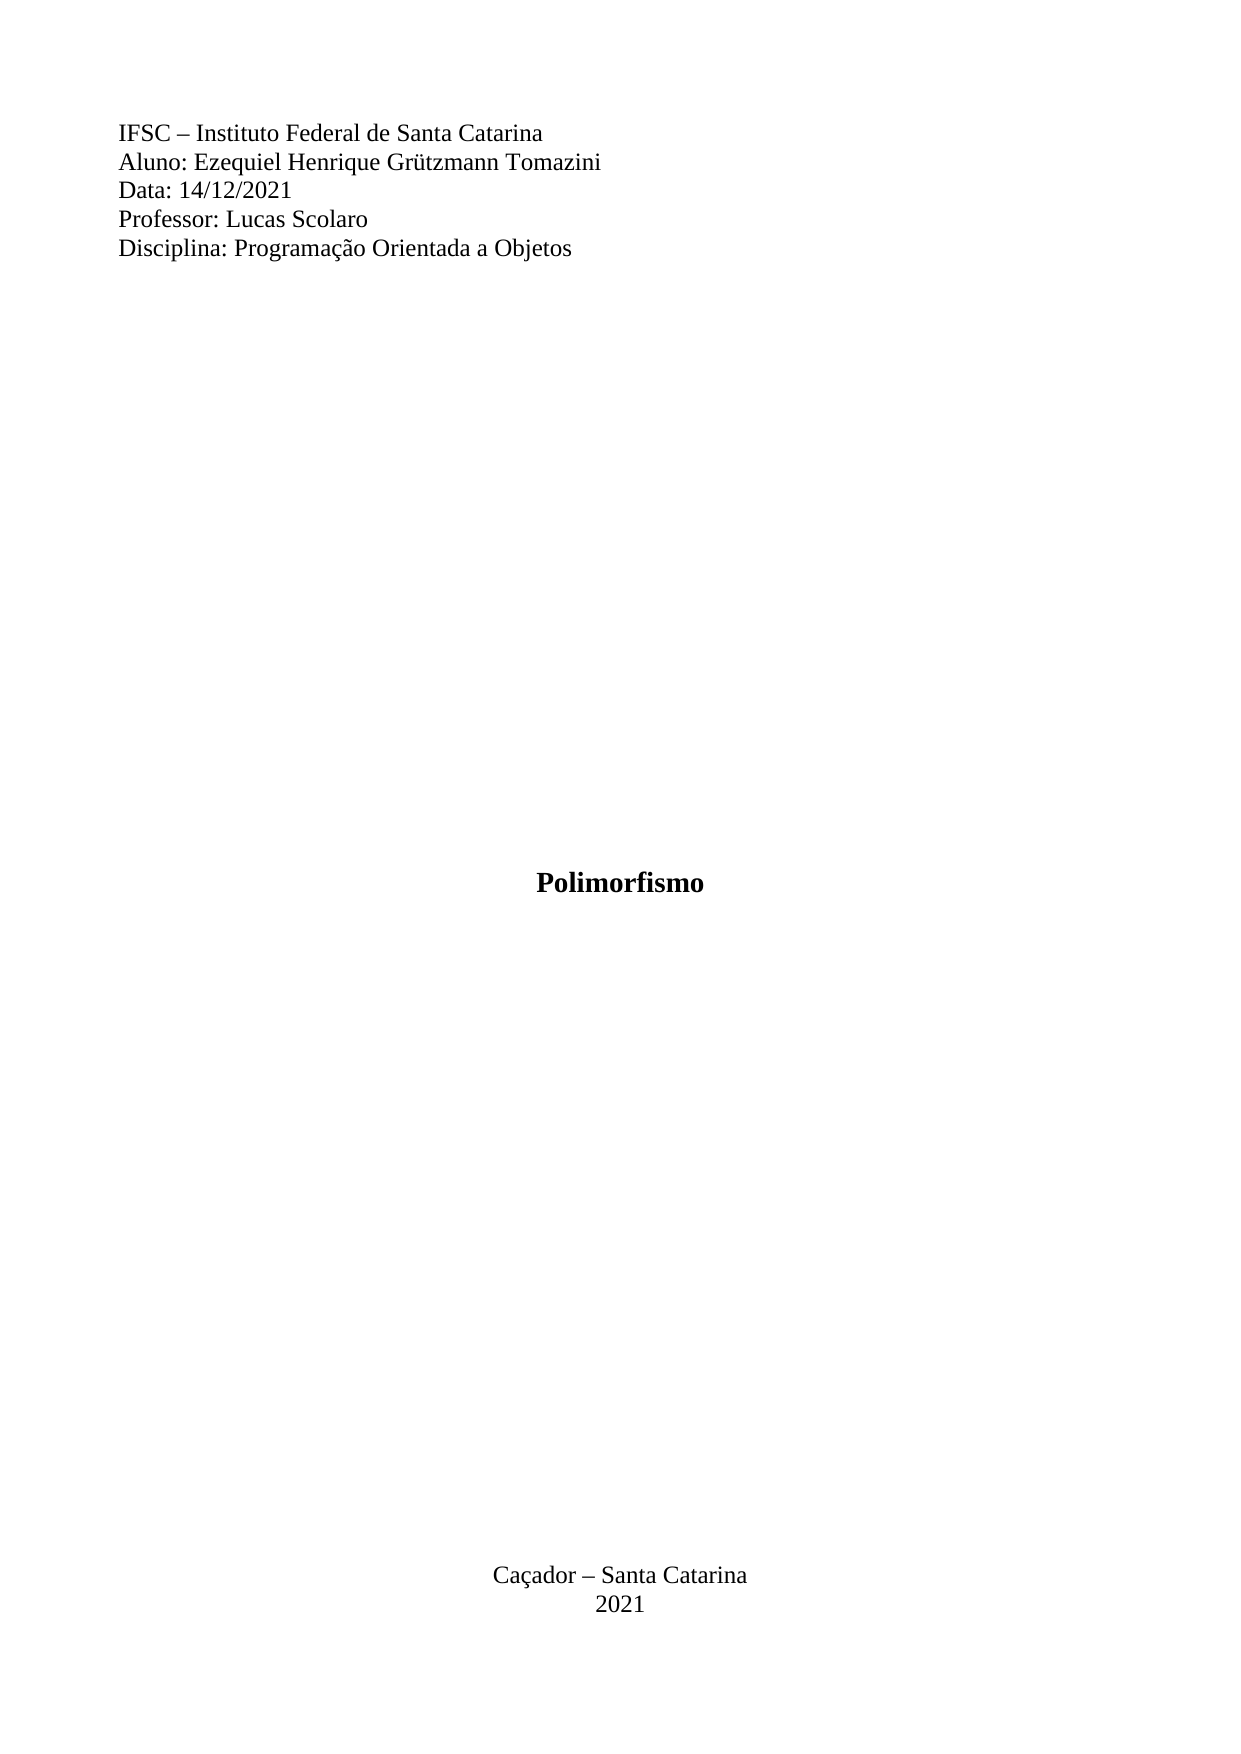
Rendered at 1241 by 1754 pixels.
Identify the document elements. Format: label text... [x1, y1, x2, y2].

text 2021 [118, 1589, 1122, 1618]
text Data: 14/12/2021 [118, 176, 1122, 204]
text Aluno: Ezequiel Henrique Grützmann Tomazini [118, 147, 1122, 176]
text Caçador – Santa Catarina [118, 1560, 1122, 1589]
text Polimorfismo [118, 866, 1122, 899]
text IFSC – Instituto Federal de Santa Catarina [118, 118, 1122, 147]
text Professor: Lucas Scolaro [118, 204, 1122, 233]
text Disciplina: Programação Orientada a Objetos [118, 233, 1122, 262]
